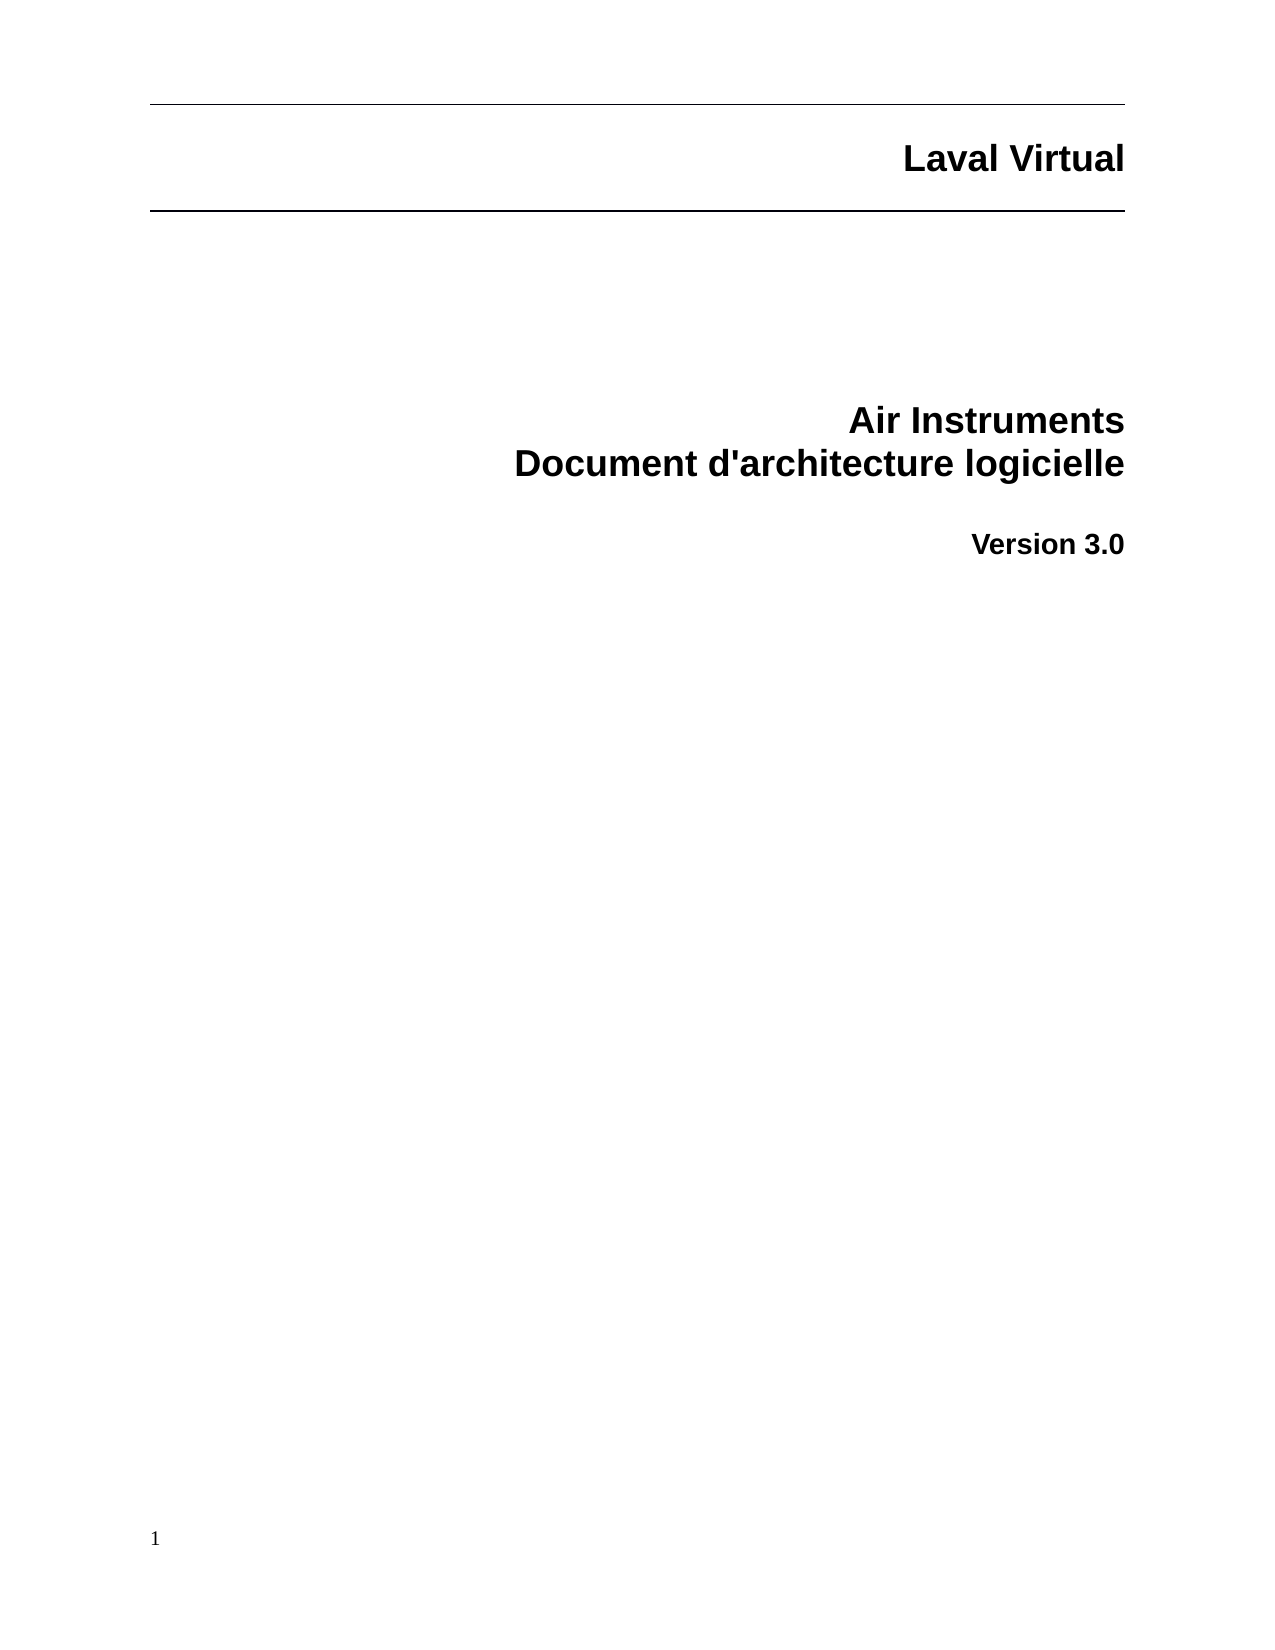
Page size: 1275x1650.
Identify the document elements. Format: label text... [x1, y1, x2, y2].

title Document d'architecture logicielle [150, 441, 1125, 484]
title Air Instruments [150, 398, 1125, 441]
title Version 3.0 [150, 527, 1125, 561]
